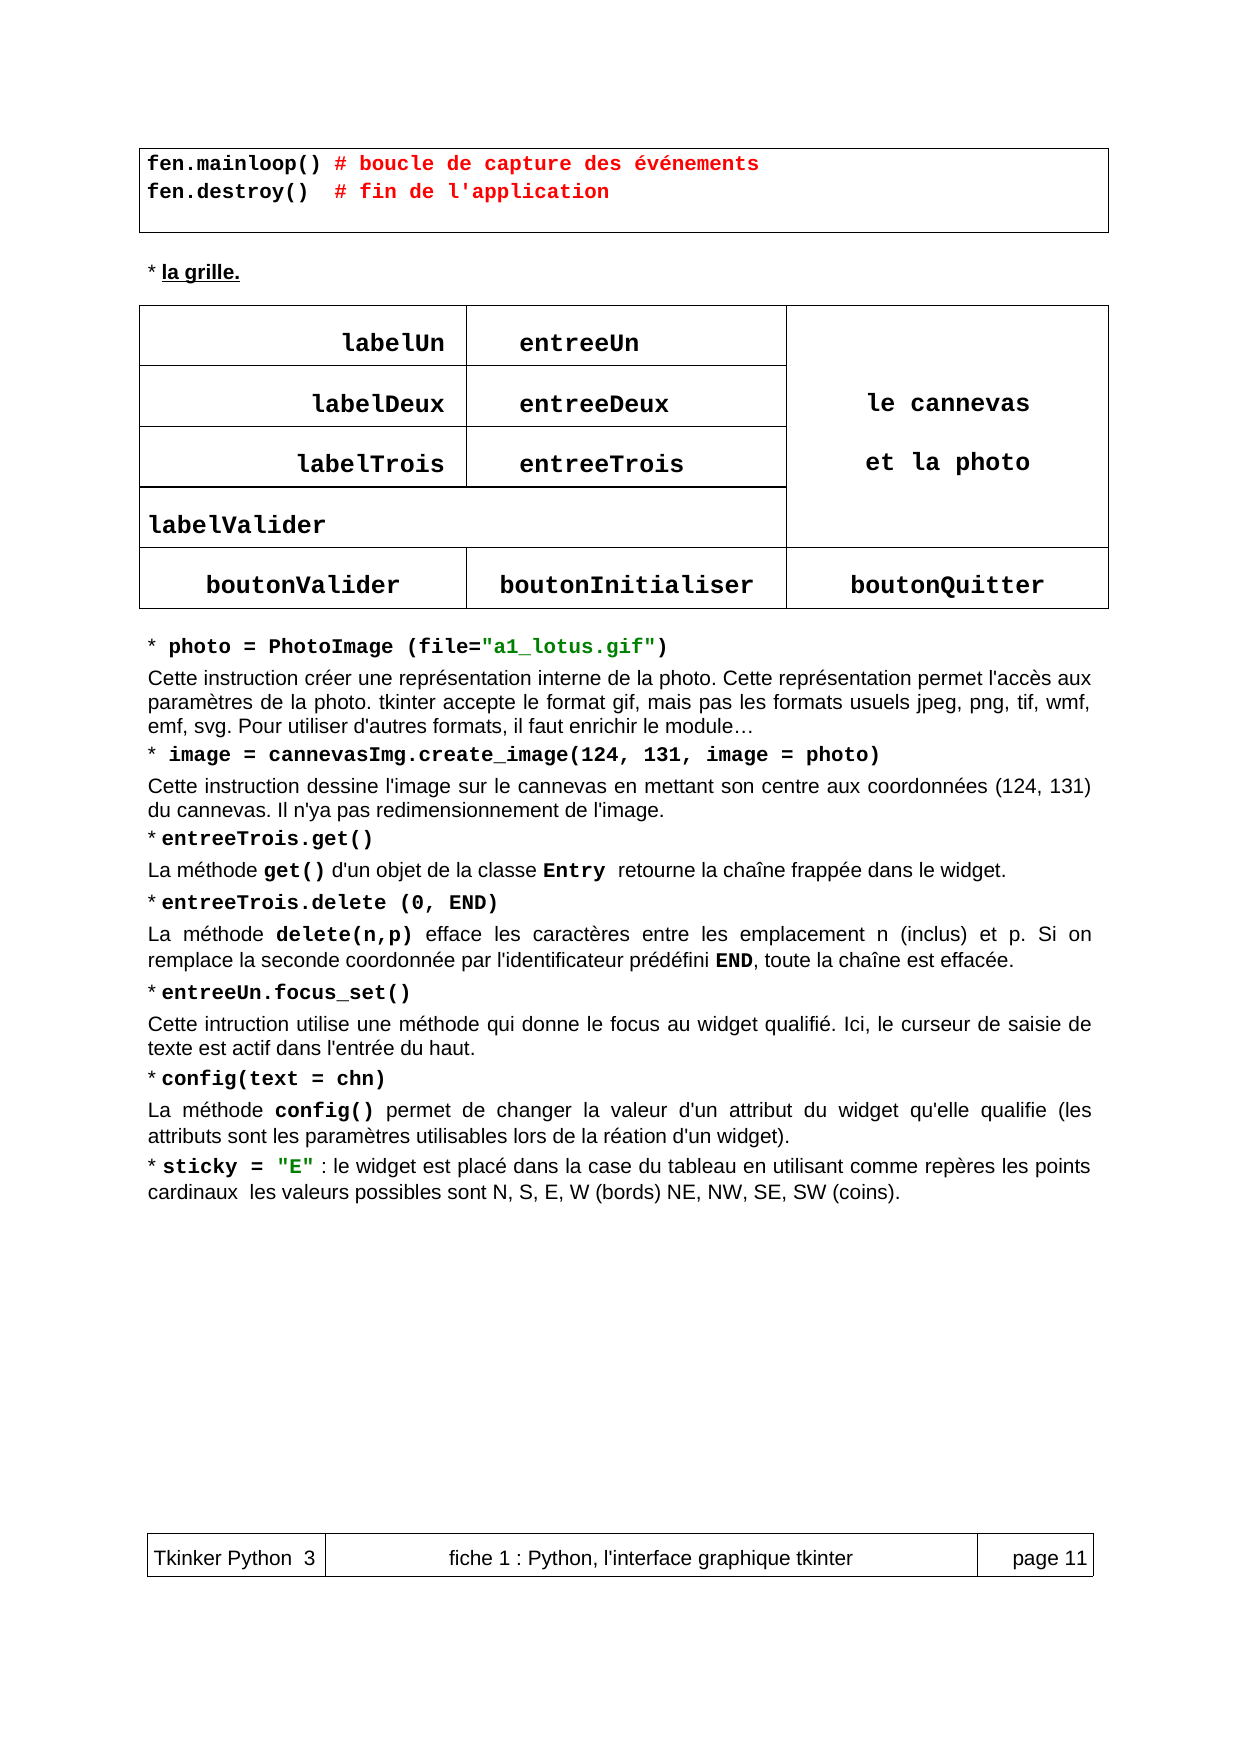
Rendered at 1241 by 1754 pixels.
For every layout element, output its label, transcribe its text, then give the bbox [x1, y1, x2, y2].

table_cell entreeDeux [467, 366, 786, 426]
table_header labelUn [140, 306, 466, 365]
table_cell boutonValider [140, 548, 466, 608]
text * sticky = "E" : le widget est placé dans la case du tableau en utilisant comme repères les points cardinaux les valeurs possibles sont N, S, E, W (bords) NE, NW, SE, SW (coins). [148, 1154, 1093, 1204]
table_header entreeUn [467, 306, 786, 365]
text Cette intruction utilise une méthode qui donne le focus au widget qualifié. Ici, le curseur de saisie de texte est actif dans l'entrée du haut. [148, 1012, 1093, 1060]
text La méthode config() permet de changer la valeur d'un attribut du widget qu'elle qualifie (les attributs sont les paramètres utilisables lors de la réation d'un widget). [148, 1098, 1093, 1148]
table_cell labelDeux [140, 366, 466, 426]
text * config(text = chn) [148, 1066, 1093, 1092]
table_header le cannevas et la photo [787, 306, 1108, 547]
subtitle * entreeTrois.get() [148, 826, 1093, 852]
table_cell boutonInitialiser [467, 548, 786, 608]
text * la grille. [148, 260, 1093, 284]
text La méthode delete(n,p) efface les caractères entre les emplacement n (inclus) et p. Si on remplace la seconde coordonnée par l'identificateur prédéfini END, toute la chaîne est effacée. [148, 922, 1093, 974]
subtitle * photo = PhotoImage (file="a1_lotus.gif") [148, 633, 1093, 659]
table_cell entreeTrois [467, 427, 786, 486]
text Cette instruction créer une représentation interne de la photo. Cette représentation permet l'accès aux paramètres de la photo. tkinter accepte le format gif, mais pas les formats usuels jpeg, png, tif, wmf, emf, svg. Pour utiliser d'autres formats, il faut enrichir le module… [148, 666, 1093, 737]
table_header fen.mainloop() # boucle de capture des événements fen.destroy() # fin de l'application [140, 149, 1108, 232]
text Cette instruction dessine l'image sur le cannevas en mettant son centre aux coordonnées (124, 131) du cannevas. Il n'ya pas redimensionnement de l'image. [148, 774, 1093, 822]
table_cell boutonQuitter [787, 548, 1108, 608]
table_cell labelValider [140, 488, 786, 547]
subtitle * image = cannevasImg.create_image(124, 131, image = photo) [148, 742, 1093, 767]
text * entreeUn.focus_set() [148, 980, 1093, 1006]
table_cell labelTrois [140, 427, 466, 486]
text * entreeTrois.delete (0, END) [148, 890, 1093, 916]
text La méthode get() d'un objet de la classe Entry retourne la chaîne frappée dans le widget. [148, 858, 1093, 884]
